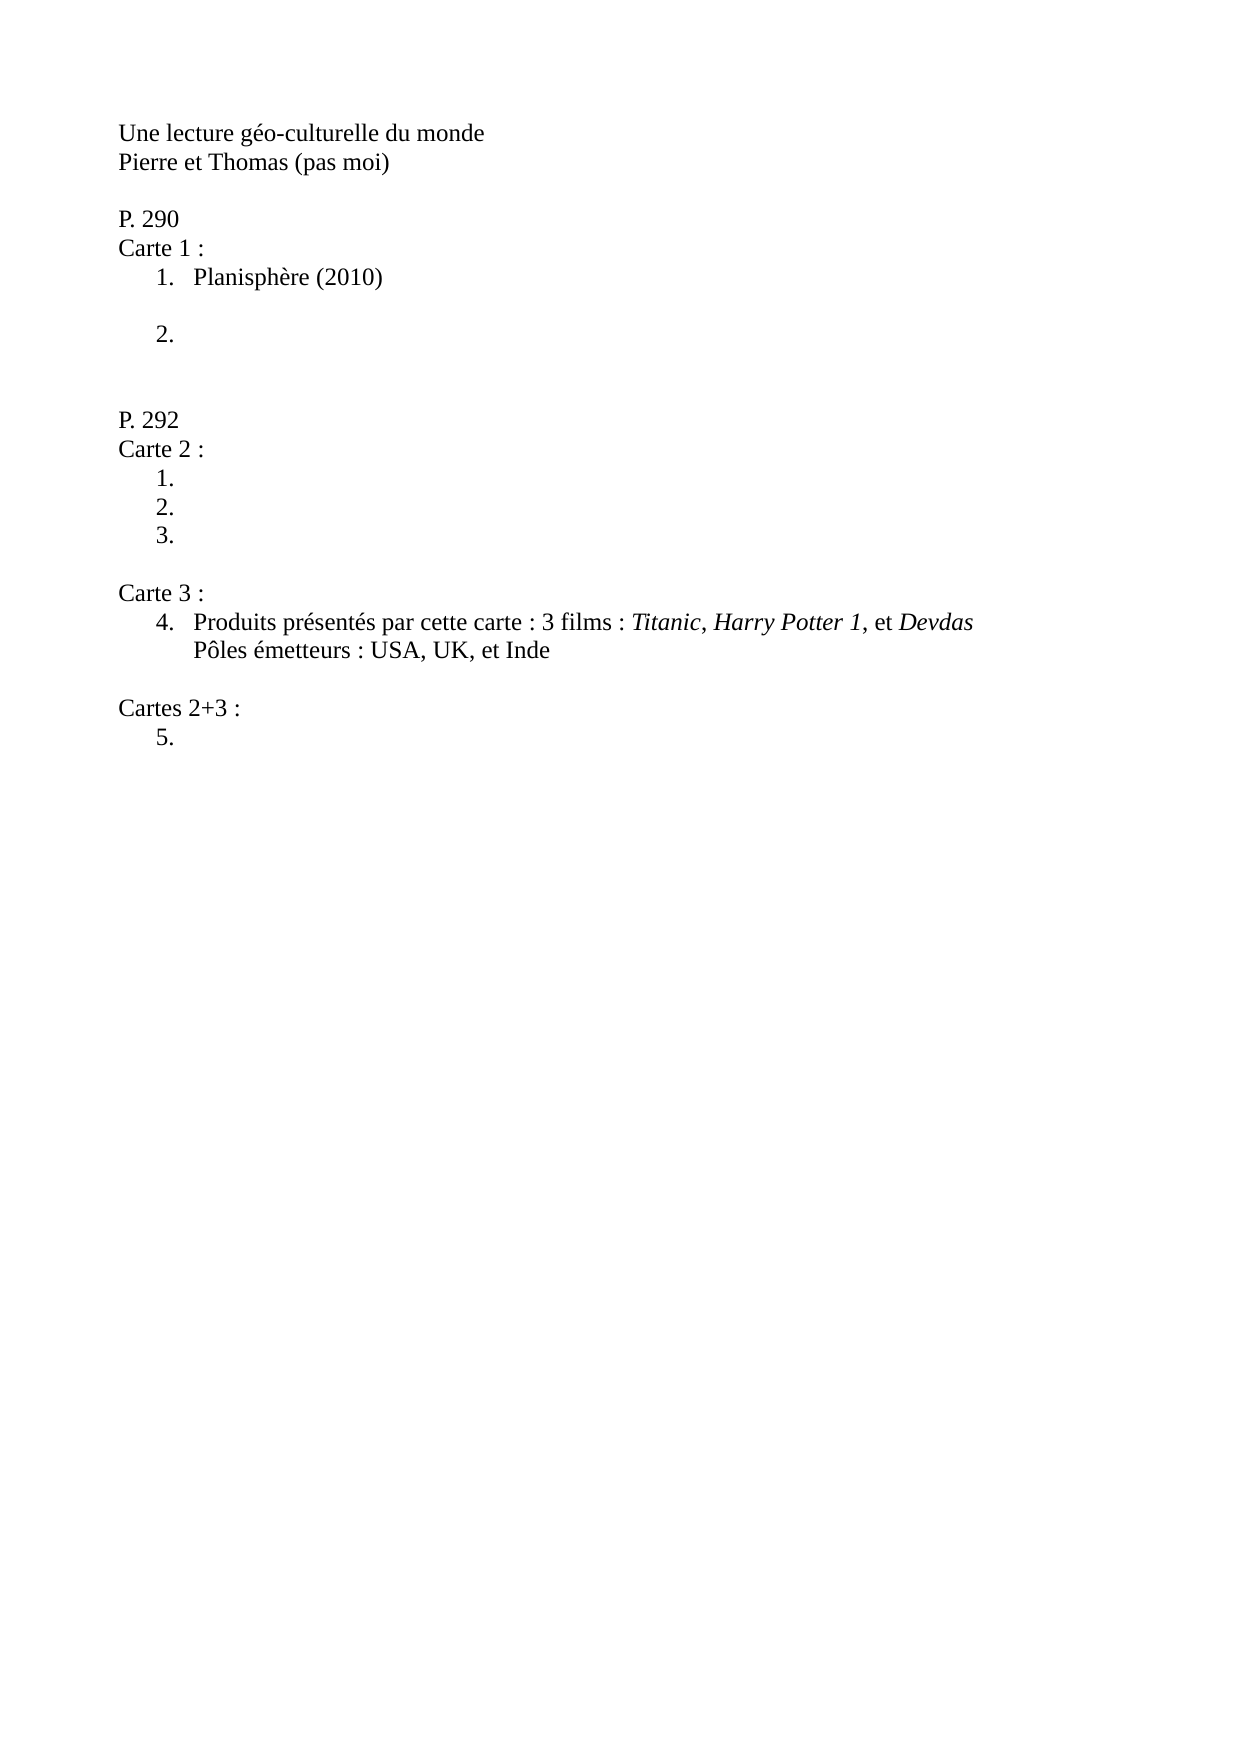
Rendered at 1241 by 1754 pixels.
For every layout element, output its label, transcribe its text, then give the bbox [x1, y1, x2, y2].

text P. 290 [118, 204, 1122, 233]
list Produits présentés par cette carte : 3 films : Titanic, Harry Potter 1, et Devdas [156, 607, 1122, 636]
text Cartes 2+3 : [118, 693, 1122, 722]
text Carte 3 : [118, 578, 1122, 607]
text Carte 2 : [118, 434, 1122, 463]
list Pôles émetteurs : USA, UK, et Inde [156, 636, 1122, 664]
text Une lecture géo-culturelle du monde [118, 118, 1122, 147]
text Pierre et Thomas (pas moi) [118, 147, 1122, 176]
list Planisphère (2010) [156, 262, 1122, 291]
text P. 292 [118, 406, 1122, 434]
text Carte 1 : [118, 233, 1122, 262]
